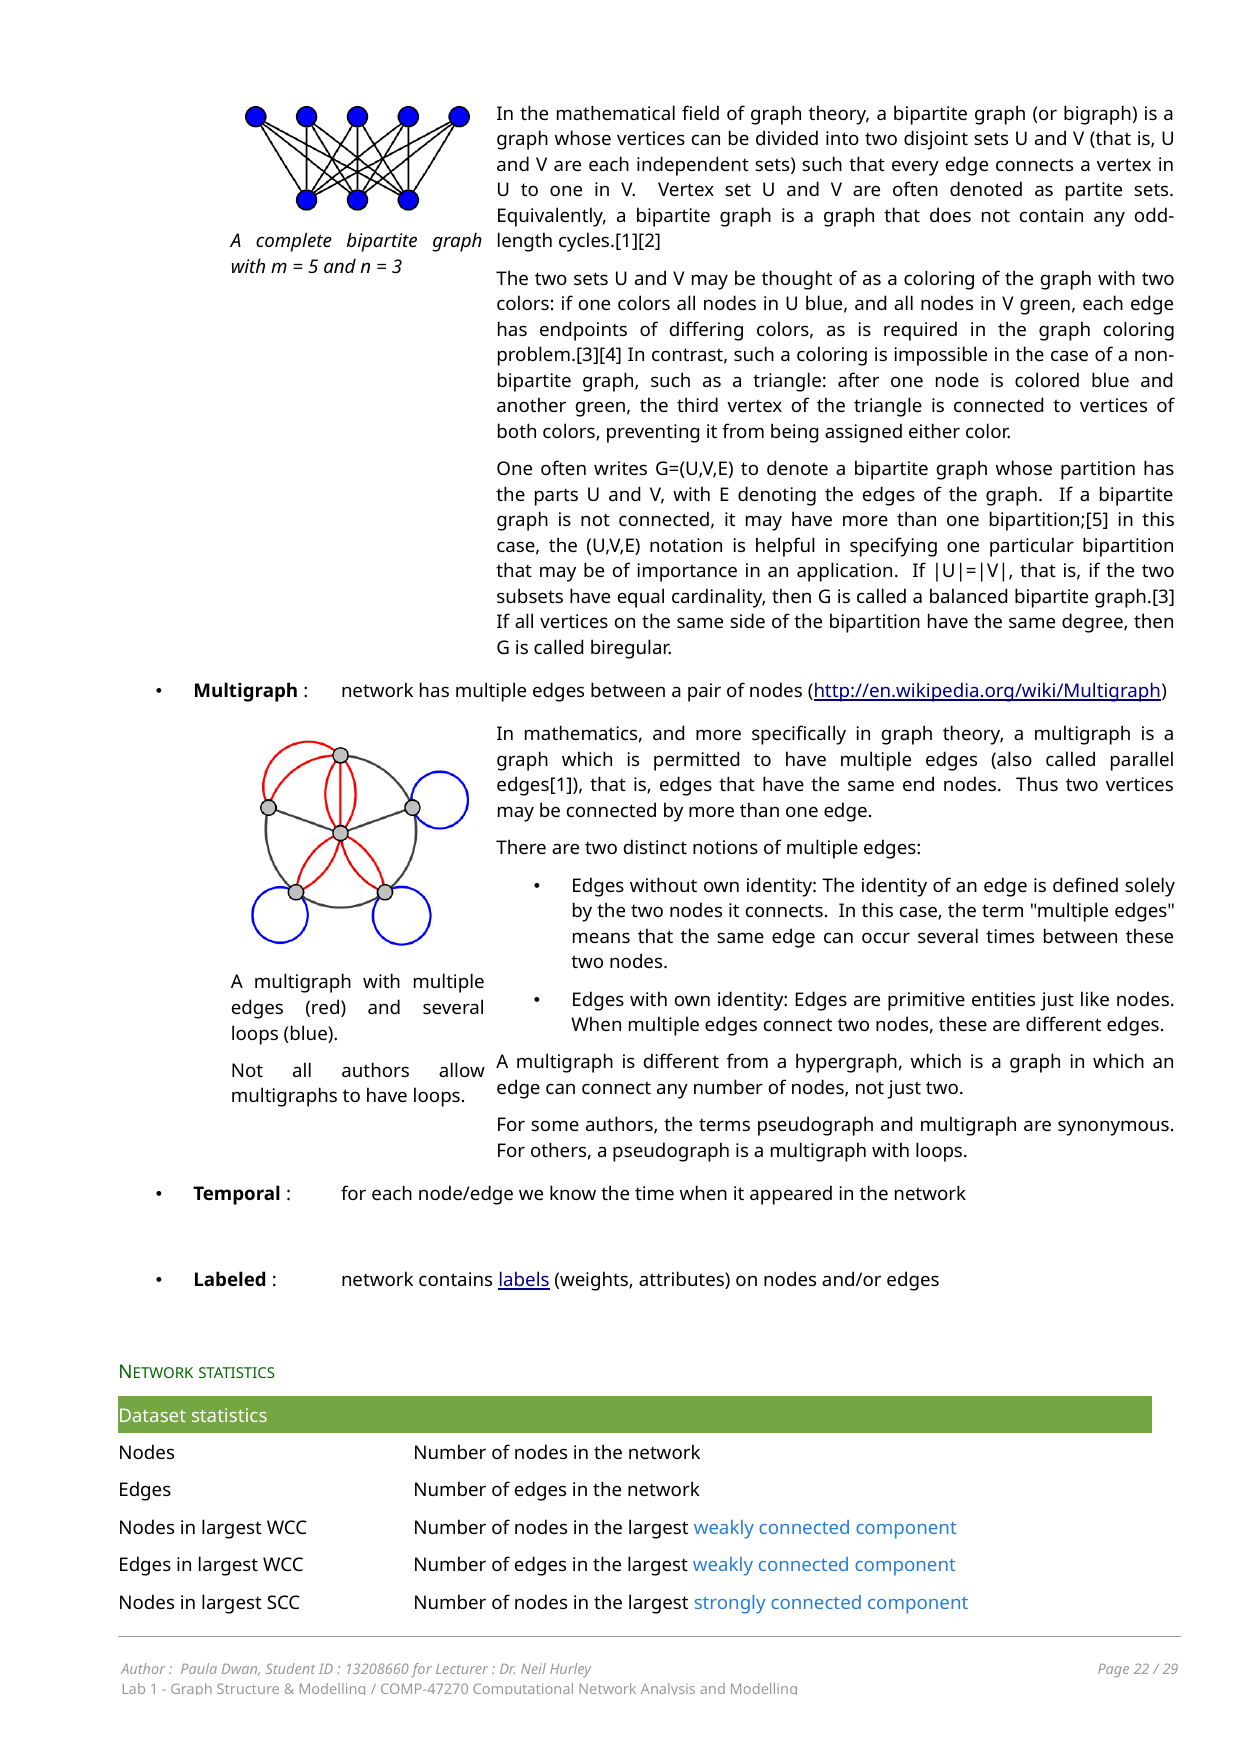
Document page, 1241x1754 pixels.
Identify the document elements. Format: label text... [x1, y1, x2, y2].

table_cell Number of nodes in the largest weakly connected component [413, 1508, 1152, 1546]
list Labeled : network contains labels (weights, attributes) on nodes and/or edges [156, 1267, 1181, 1292]
table_cell Number of edges in the network [413, 1471, 1152, 1508]
subtitle Network statistics [118, 1359, 1181, 1384]
list Temporal : for each node/edge we know the time when it appeared in the network [156, 1180, 1181, 1206]
table_header In mathematics, and more specifically in graph theory, a multigraph is a graph which is permitted to have multiple edges (also called parallel edges[1]), that is, edges that have the same end nodes. Thus two vertices may be connected by more than one edge. There are two distinct notions of multiple edges: Edges without own identity: The identity of an edge is defined solely by the two nodes it connects. In this case, the term "multiple edges" means that the same edge can occur several times between these two nodes. Edges with own identity: Edges are primitive entities just like nodes. When multiple edges connect two nodes, these are different edges. A multigraph is different from a hypergraph, which is a graph in which an edge can connect any number of nodes, not just two. For some authors, the terms pseudograph and multigraph are synonymous. For others, a pseudograph is a multigraph with loops. [490, 709, 1181, 1174]
table_header Dataset statistics [118, 1396, 1152, 1433]
table_header A complete bipartite graph with m = 5 and n = 3 [225, 89, 490, 672]
list Multigraph : network has multiple edges between a pair of nodes (http://en.wikipedia.org/wiki/Multigraph) [156, 677, 1181, 703]
picture [239, 100, 476, 216]
table_cell Nodes in largest WCC [118, 1508, 413, 1546]
table_header In the mathematical field of graph theory, a bipartite graph (or bigraph) is a graph whose vertices can be divided into two disjoint sets U and V (that is, U and V are each independent sets) such that every edge connects a vertex in U to one in V. Vertex set U and V are often denoted as partite sets. Equivalently, a bipartite graph is a graph that does not contain any odd-length cycles.[1][2] The two sets U and V may be thought of as a coloring of the graph with two colors: if one colors all nodes in U blue, and all nodes in V green, each edge has endpoints of differing colors, as is required in the graph coloring problem.[3][4] In contrast, such a coloring is impossible in the case of a non-bipartite graph, such as a triangle: after one node is colored blue and another green, the third vertex of the triangle is connected to vertices of both colors, preventing it from being assigned either color. One often writes G=(U,V,E) to denote a bipartite graph whose partition has the parts U and V, with E denoting the edges of the graph. If a bipartite graph is not connected, it may have more than one bipartition;[5] in this case, the (U,V,E) notation is helpful in specifying one particular bipartition that may be of importance in an application. If |U|=|V|, that is, if the two subsets have equal cardinality, then G is called a balanced bipartite graph.[3] If all vertices on the same side of the bipartition have the same degree, then G is called biregular. [490, 89, 1181, 672]
table_cell Edges in largest WCC [118, 1546, 413, 1583]
table_cell Edges [118, 1471, 413, 1508]
table_header A multigraph with multiple edges (red) and several loops (blue). Not all authors allow multigraphs to have loops. [225, 709, 490, 1174]
table_header [225, 1212, 490, 1261]
table_header [490, 1212, 1181, 1261]
table_cell Nodes [118, 1434, 413, 1471]
table_header [225, 1298, 490, 1347]
table_cell Number of edges in the largest weakly connected component [413, 1546, 1152, 1583]
picture [239, 720, 476, 957]
table_cell Number of nodes in the network [413, 1434, 1152, 1471]
table_cell Nodes in largest SCC [118, 1583, 413, 1620]
table_cell Number of nodes in the largest strongly connected component [413, 1583, 1152, 1620]
table_header [490, 1298, 1181, 1347]
